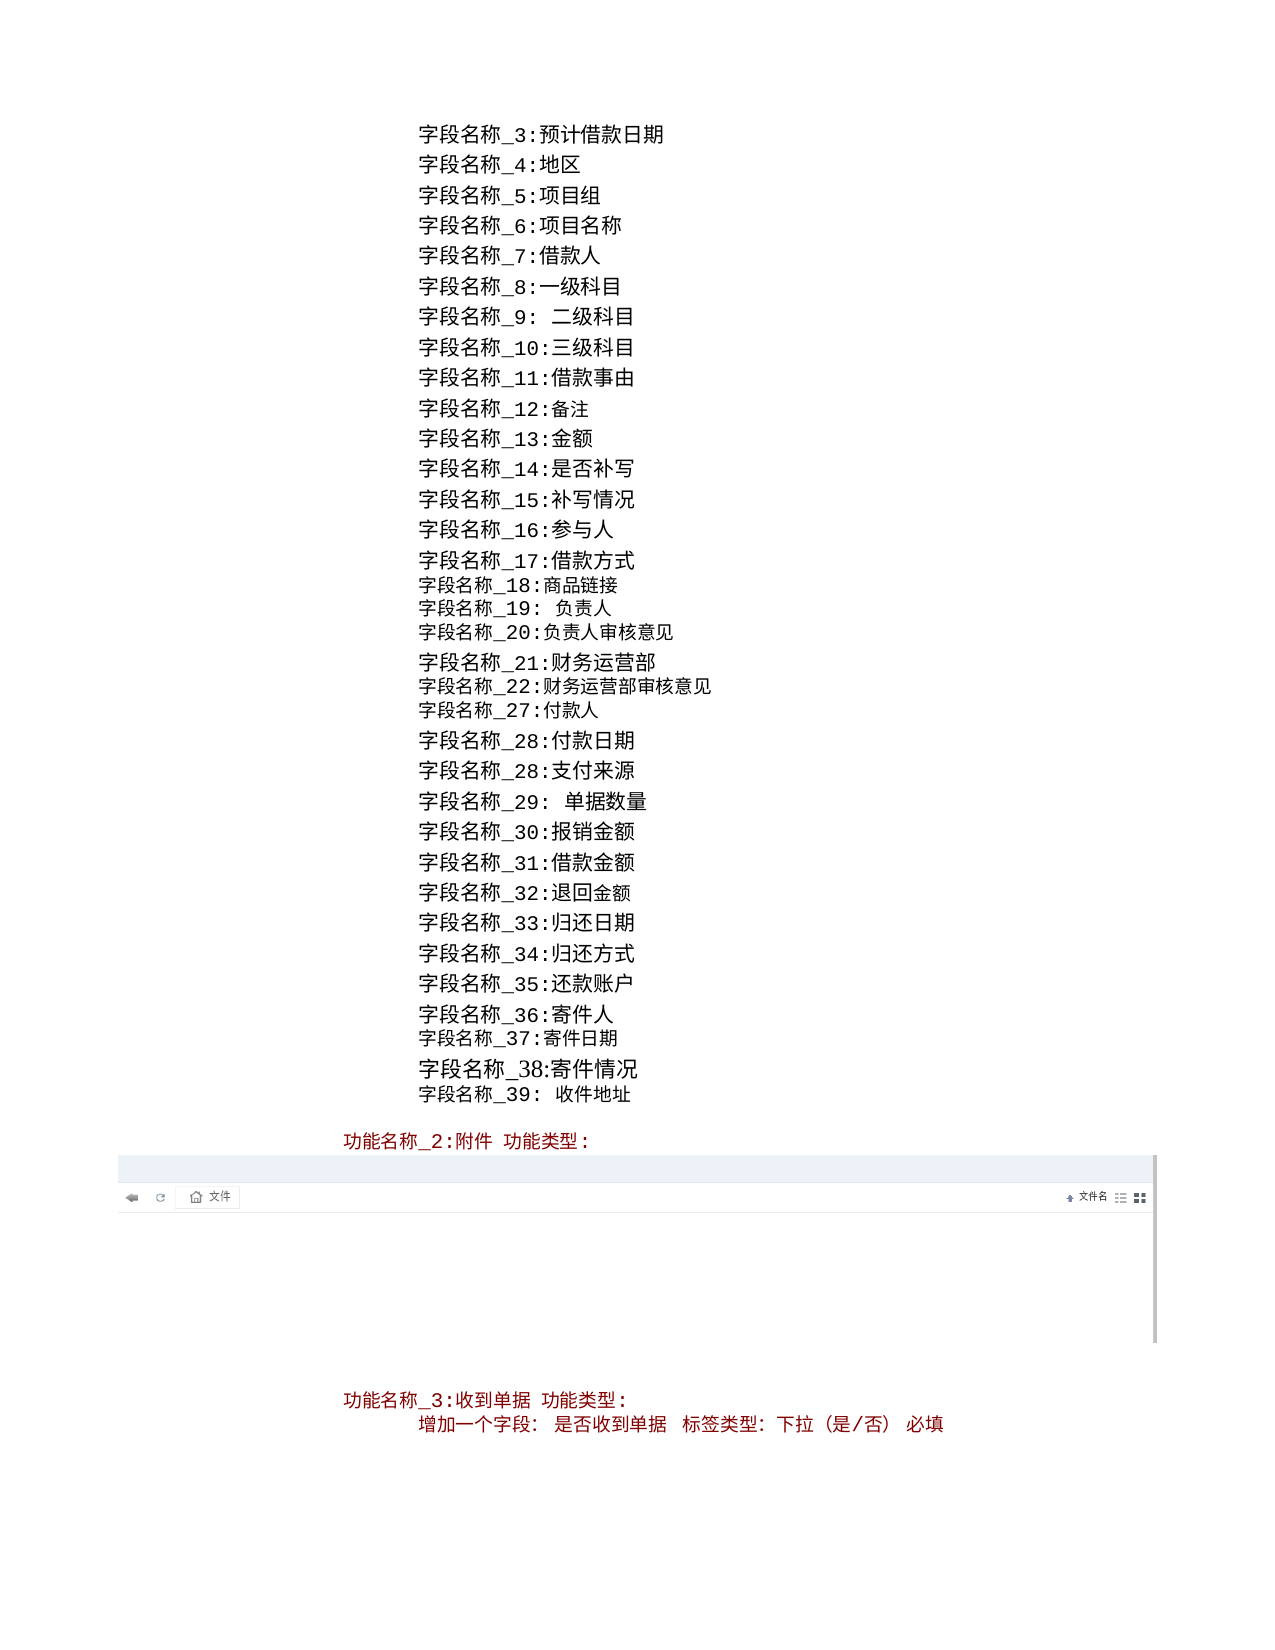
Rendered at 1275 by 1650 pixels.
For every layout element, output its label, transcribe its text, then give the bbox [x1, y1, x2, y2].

text 字段名称_13:金额 [118, 422, 1157, 453]
text 字段名称_5:项目组 [118, 179, 1157, 209]
text 字段名称_28:支付来源 [118, 754, 1157, 785]
text 字段名称_39: 收件地址 [118, 1084, 1157, 1108]
text 字段名称_10:三级科目 [118, 331, 1157, 361]
text 字段名称_22:财务运营部审核意见 [118, 676, 1157, 700]
text 字段名称_14:是否补写 [118, 453, 1157, 483]
text 字段名称_34:归还方式 [118, 937, 1157, 967]
text 字段名称_31:借款金额 [118, 846, 1157, 876]
text 字段名称_35:还款账户 [118, 967, 1157, 998]
text 字段名称_15:补写情况 [118, 483, 1157, 513]
text 功能名称_2:附件 功能类型: [118, 1131, 1157, 1155]
text 字段名称_16:参与人 [118, 513, 1157, 544]
text 字段名称_4:地区 [118, 148, 1157, 179]
text 字段名称_29: 单据数量 [118, 785, 1157, 815]
text 字段名称_38:寄件情况 [118, 1052, 1157, 1084]
text 字段名称_30:报销金额 [118, 815, 1157, 846]
picture [118, 1155, 1157, 1343]
text 字段名称_3:预计借款日期 [118, 118, 1157, 148]
text 字段名称_12:备注 [118, 392, 1157, 422]
text 字段名称_27:付款人 [118, 700, 1157, 724]
text 字段名称_9: 二级科目 [118, 301, 1157, 331]
text 字段名称_17:借款方式 [118, 544, 1157, 574]
text 功能名称_3:收到单据 功能类型: [118, 1389, 1157, 1413]
text 字段名称_28:付款日期 [118, 724, 1157, 754]
text 增加一个字段： 是否收到单据 标签类型：下拉（是/否） 必填 [118, 1413, 1157, 1437]
text 字段名称_33:归还日期 [118, 907, 1157, 937]
text 字段名称_6:项目名称 [118, 209, 1157, 240]
text 字段名称_20:负责人审核意见 [118, 622, 1157, 646]
text 字段名称_21:财务运营部 [118, 646, 1157, 676]
text 字段名称_8:一级科目 [118, 270, 1157, 301]
text 字段名称_7:借款人 [118, 240, 1157, 270]
text 字段名称_19: 负责人 [118, 598, 1157, 622]
text 字段名称_37:寄件日期 [118, 1028, 1157, 1052]
text 字段名称_18:商品链接 [118, 574, 1157, 598]
text 字段名称_36:寄件人 [118, 998, 1157, 1028]
text 字段名称_11:借款事由 [118, 361, 1157, 392]
text 字段名称_32:退回金额 [118, 876, 1157, 907]
